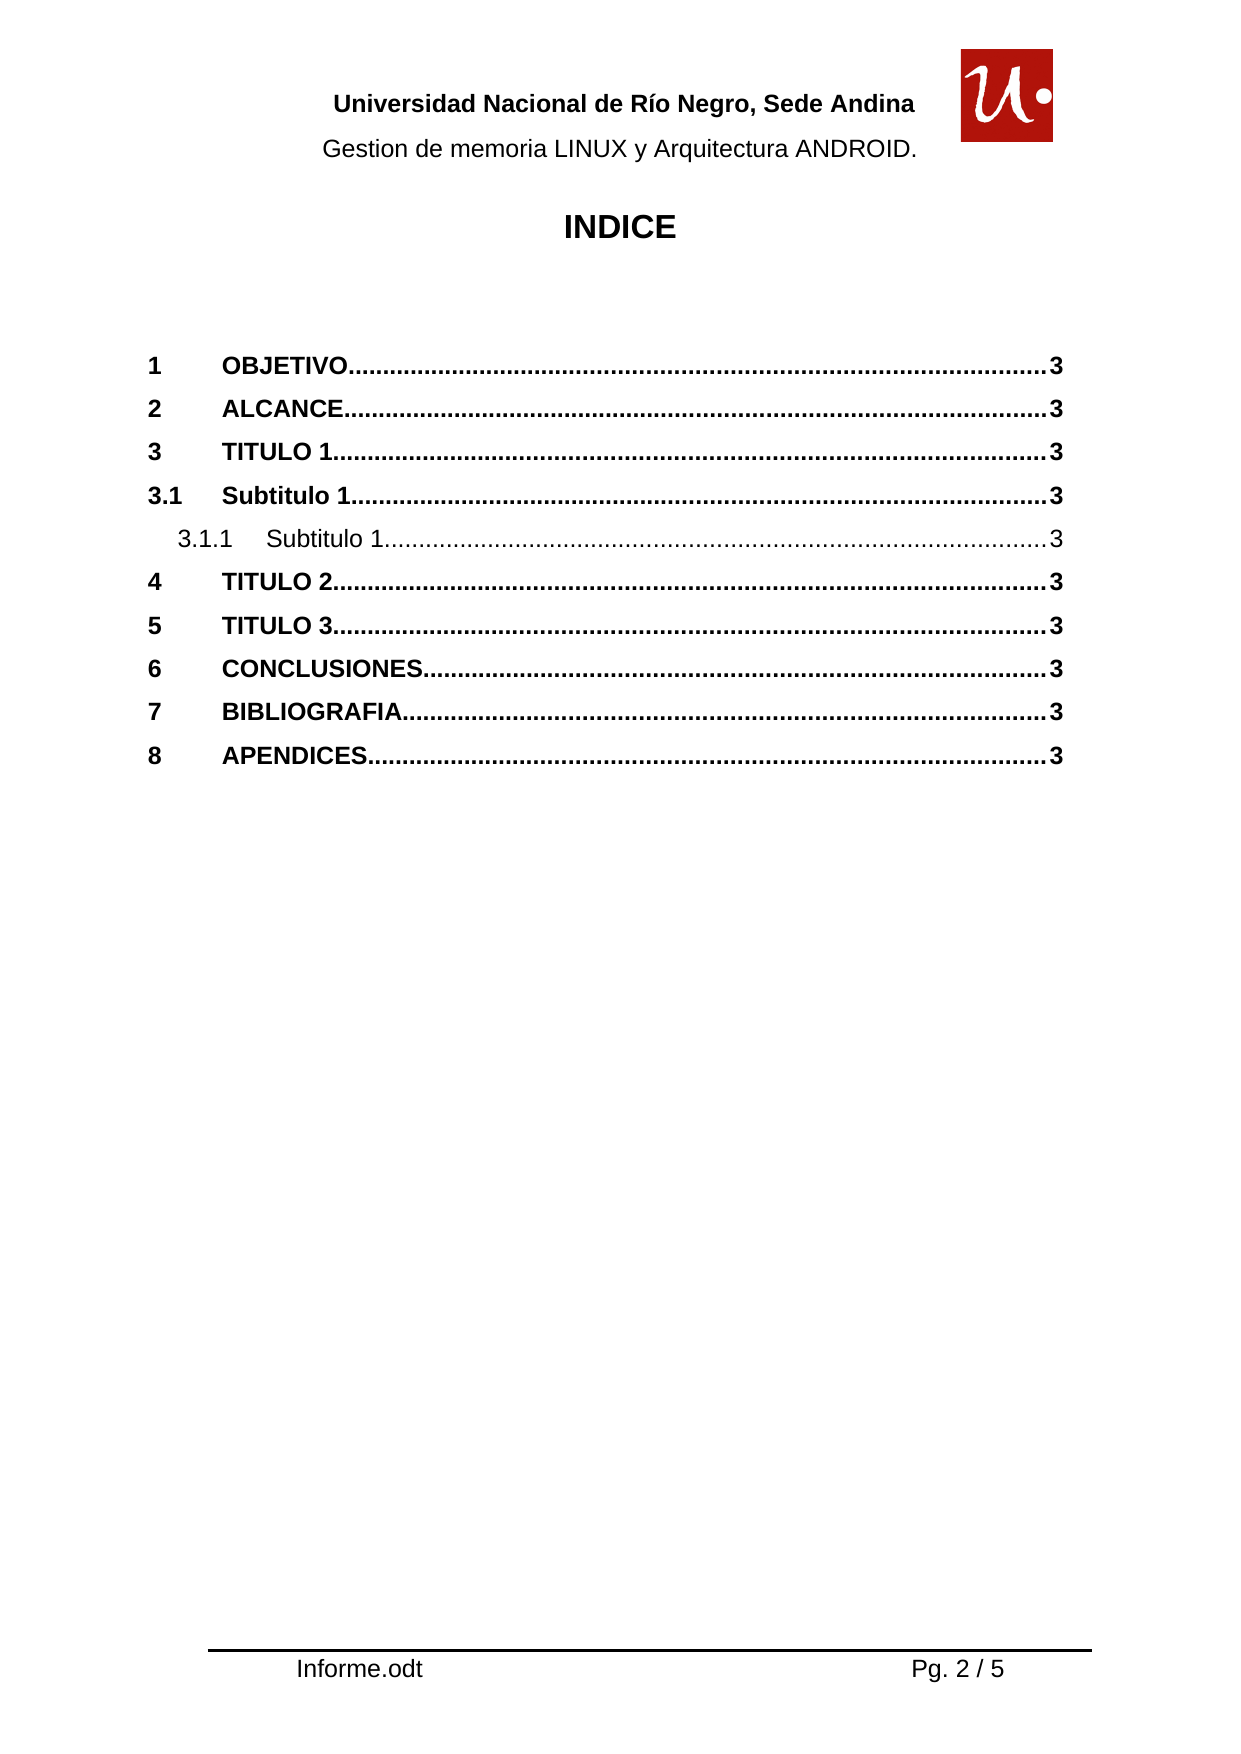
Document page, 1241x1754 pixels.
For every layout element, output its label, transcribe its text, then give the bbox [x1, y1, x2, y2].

text 5 Titulo 3 3 [148, 611, 1092, 639]
text 4 Titulo 2 3 [148, 567, 1092, 596]
text 3.1.1 Subtitulo 1 3 [177, 524, 1092, 553]
text 2 Alcance 3 [148, 394, 1092, 423]
text 1 objetivo 3 [148, 351, 1092, 379]
text 6 Conclusiones 3 [148, 654, 1092, 683]
text 3 Titulo 1 3 [148, 437, 1092, 466]
text 7 Bibliografia 3 [148, 697, 1092, 726]
text INDICE [148, 207, 1092, 245]
picture [960, 49, 1053, 142]
text 3.1 Subtitulo 1 3 [148, 481, 1092, 509]
text 8 Apendices 3 [148, 741, 1092, 769]
